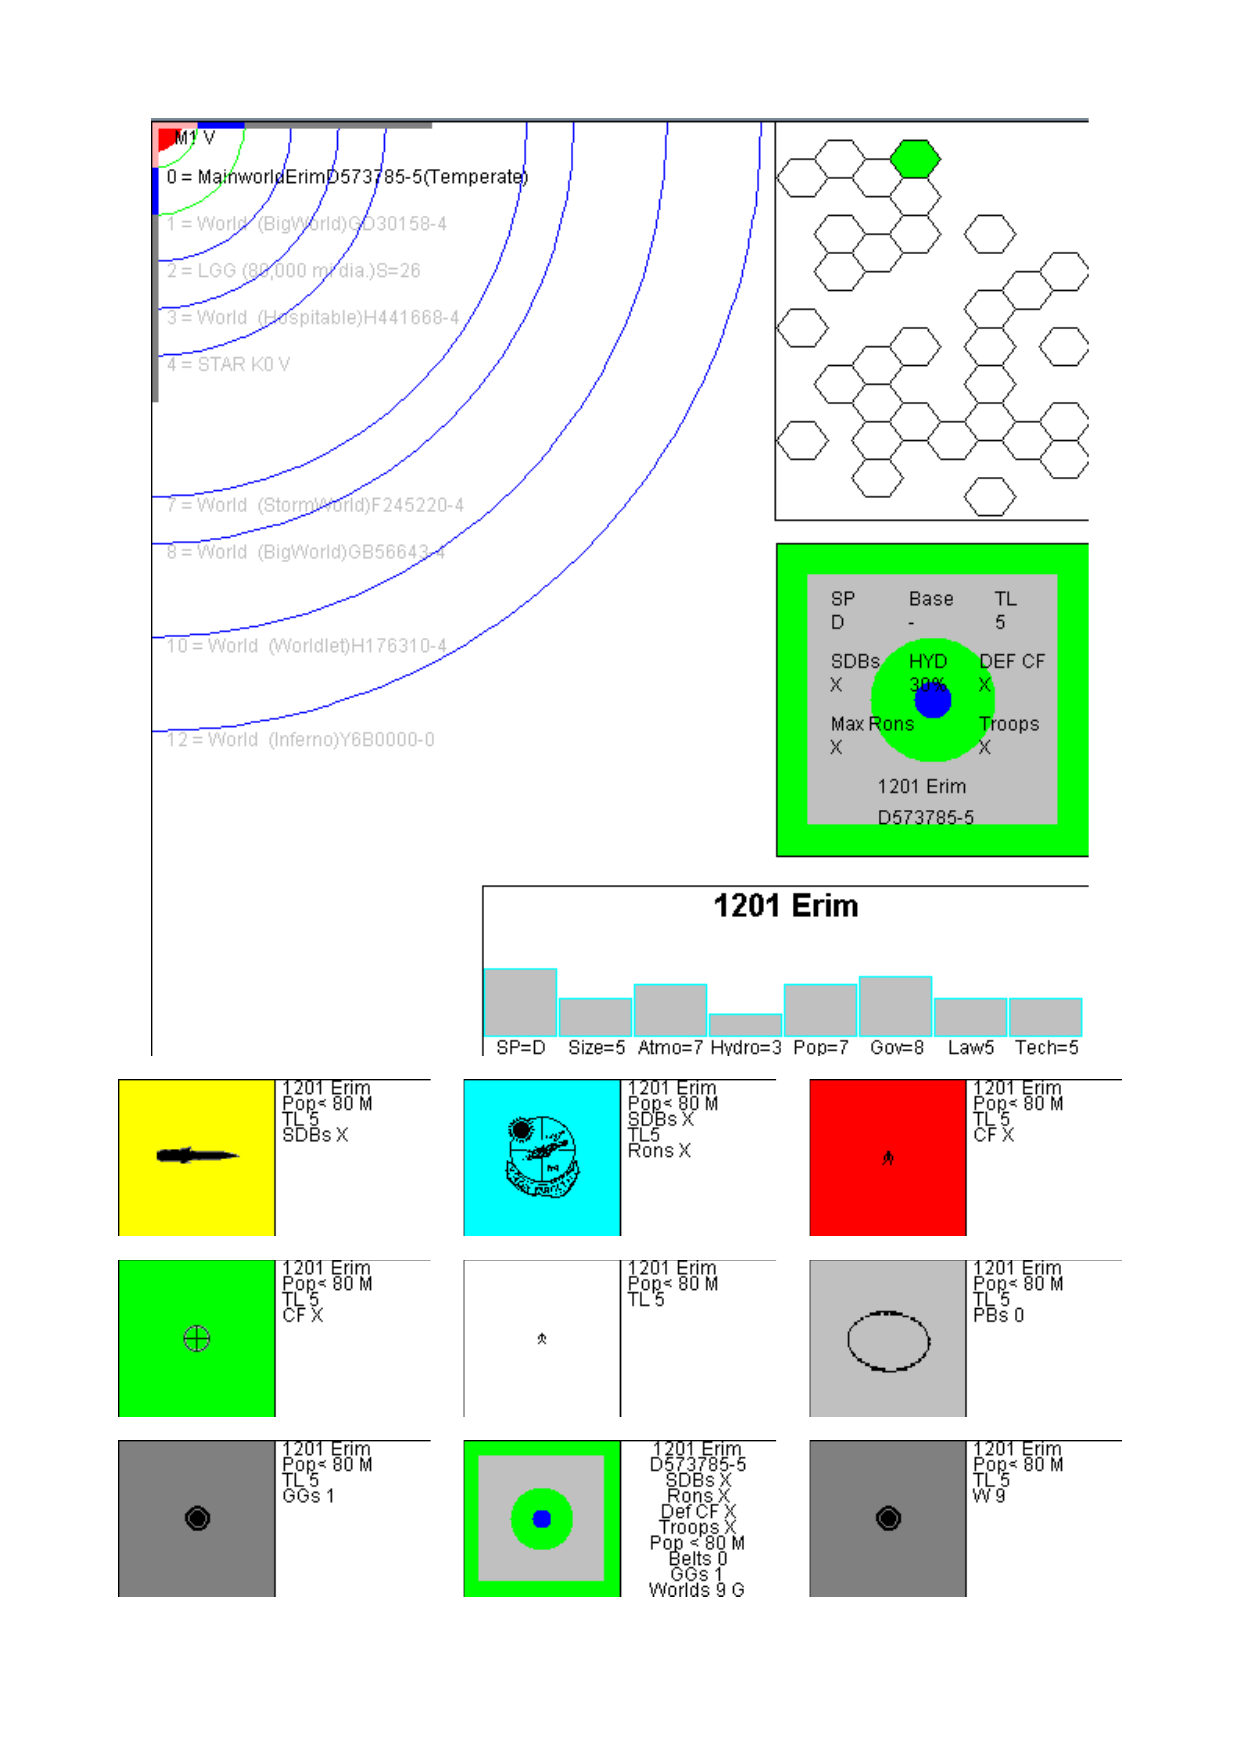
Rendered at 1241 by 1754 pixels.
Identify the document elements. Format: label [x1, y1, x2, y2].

picture [809, 1079, 1122, 1236]
picture [118, 1260, 431, 1417]
picture [151, 118, 1089, 1056]
picture [809, 1440, 1122, 1597]
picture [463, 1440, 777, 1597]
picture [463, 1260, 777, 1417]
picture [463, 1079, 777, 1236]
picture [118, 1079, 431, 1236]
picture [809, 1260, 1122, 1417]
picture [118, 1440, 431, 1597]
